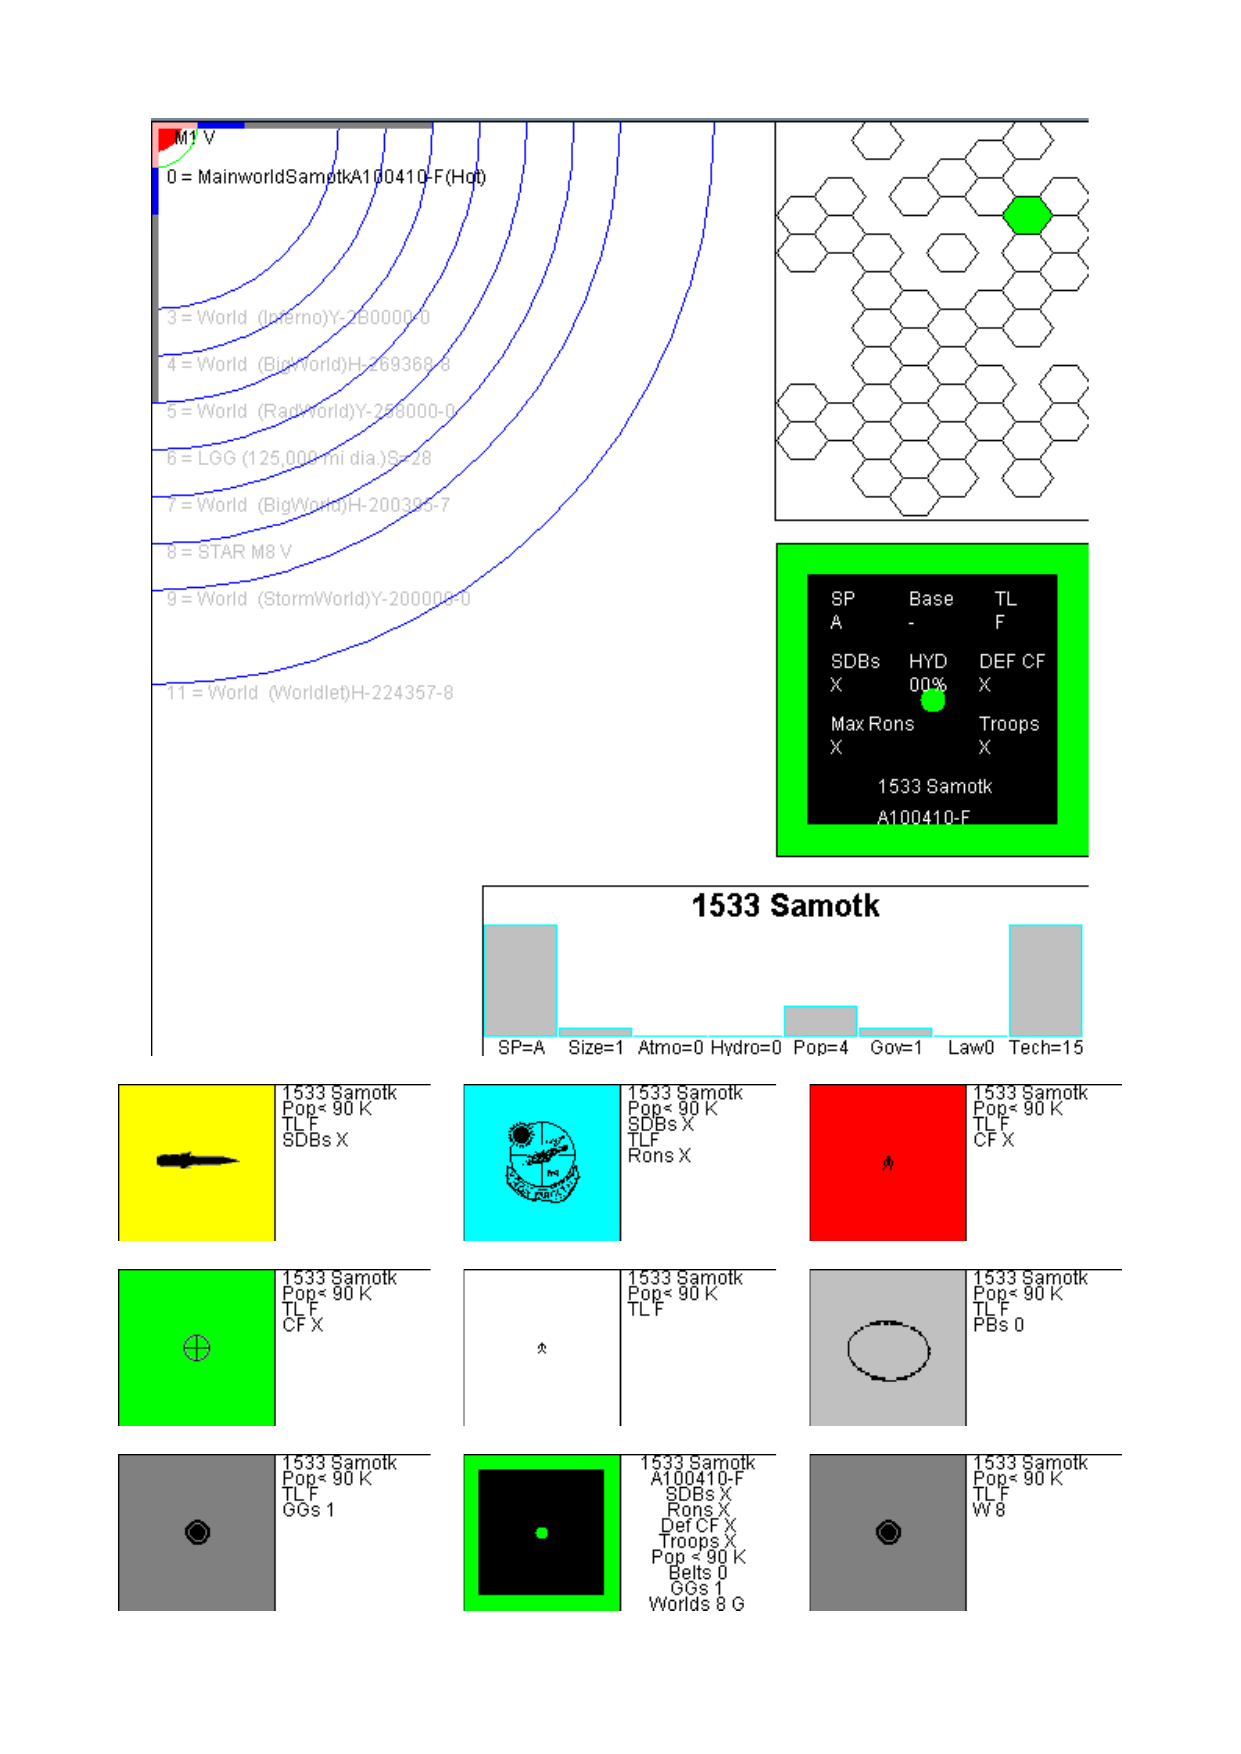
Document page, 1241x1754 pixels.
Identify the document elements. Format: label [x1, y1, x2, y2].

picture [118, 1454, 431, 1611]
picture [118, 1269, 431, 1426]
picture [809, 1454, 1122, 1611]
picture [463, 1454, 777, 1611]
picture [809, 1269, 1122, 1426]
picture [118, 1084, 431, 1241]
picture [463, 1269, 777, 1426]
picture [463, 1084, 777, 1241]
picture [151, 118, 1089, 1056]
picture [809, 1084, 1122, 1241]
